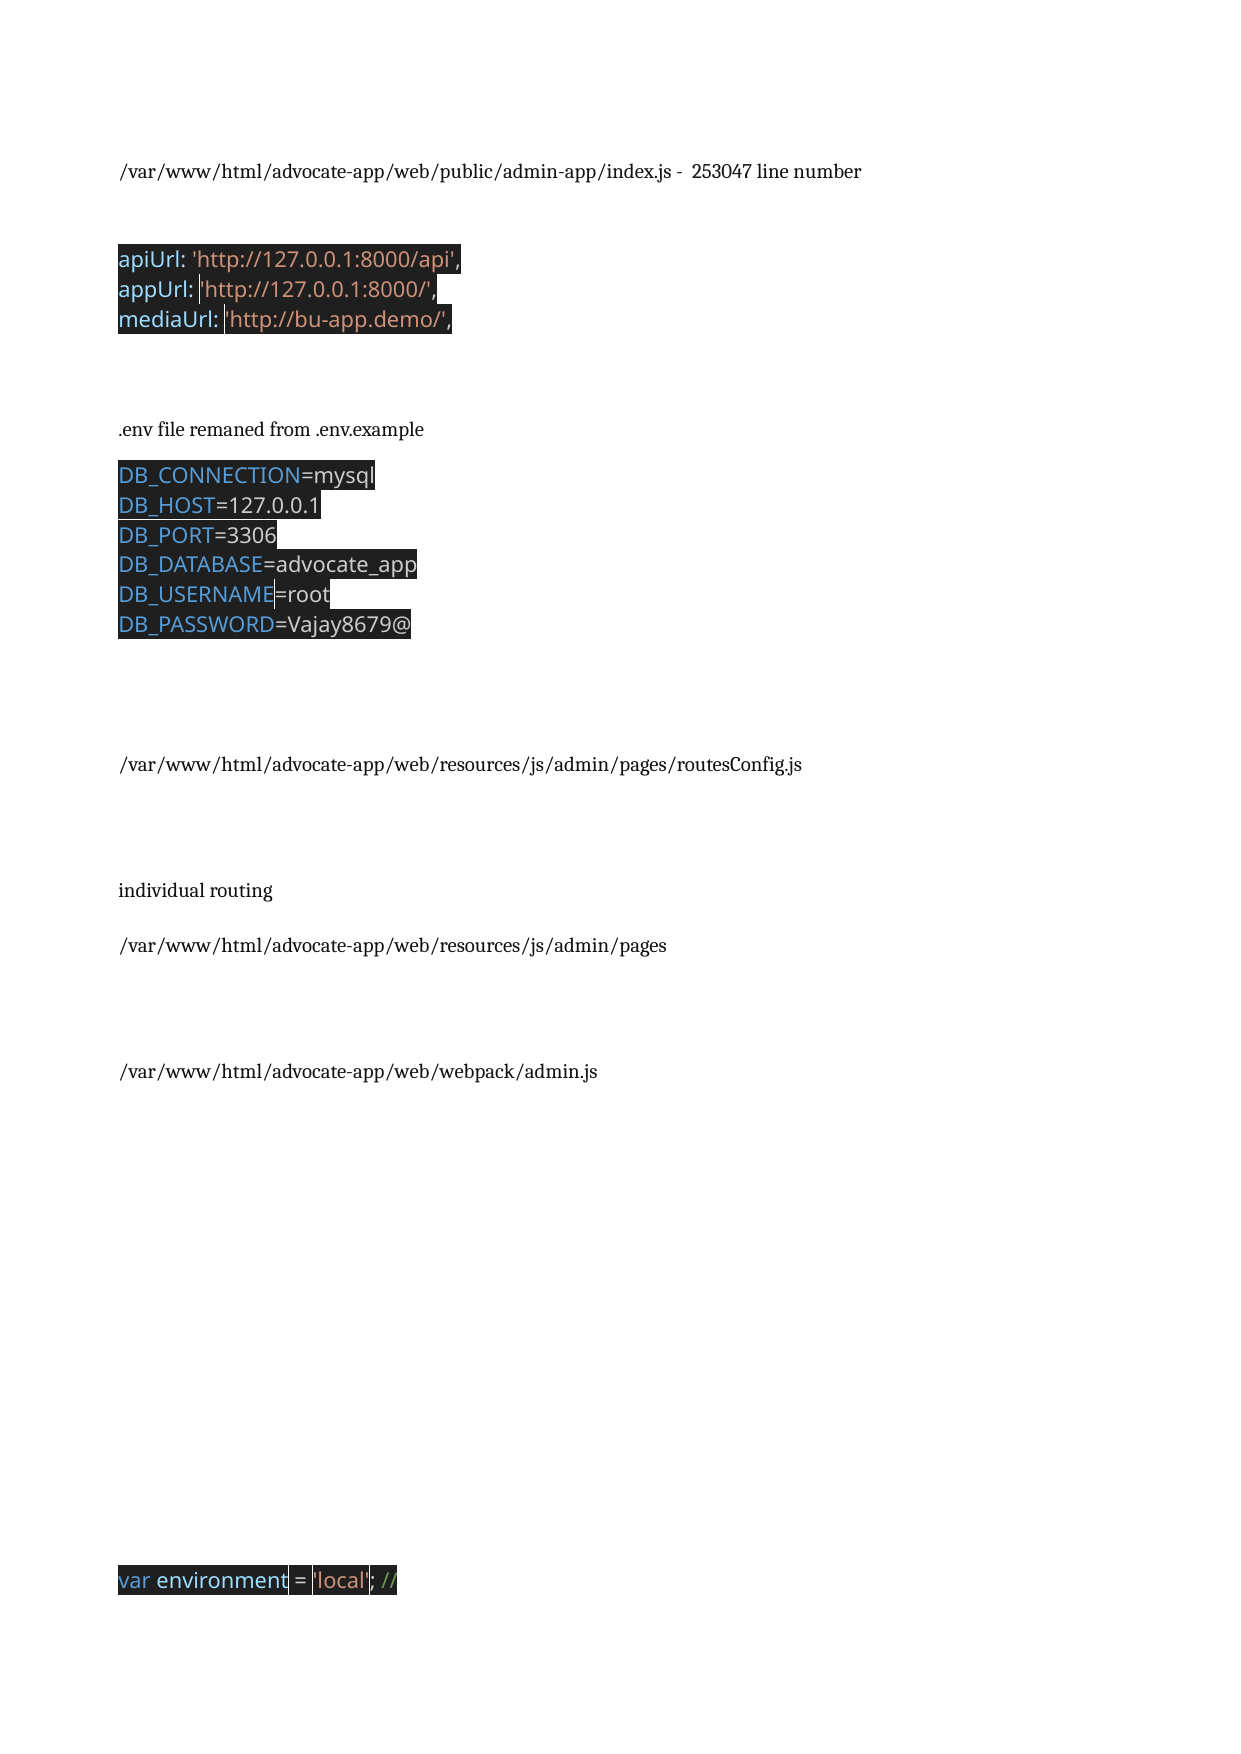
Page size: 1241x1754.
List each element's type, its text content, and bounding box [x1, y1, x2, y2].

text appUrl: 'http://127.0.0.1:8000/', [118, 274, 1122, 304]
text /var/www/html/advocate-app/web/webpack/admin.js [118, 1060, 1122, 1084]
text DB_HOST=127.0.0.1 [118, 490, 1122, 519]
text /var/www/html/advocate-app/web/resources/js/admin/pages/routesConfig.js [118, 753, 1122, 777]
text var environment = 'local'; // [118, 1565, 1122, 1595]
text DB_DATABASE=advocate_app [118, 549, 1122, 579]
text mediaUrl: 'http://bu-app.demo/', [118, 304, 1122, 334]
text .env file remaned from .env.example [118, 418, 1122, 442]
text /var/www/html/advocate-app/web/public/admin-app/index.js - 253047 line number [118, 160, 1122, 184]
text individual routing /var/www/html/advocate-app/web/resources/js/admin/pages [118, 879, 1122, 958]
text apiUrl: 'http://127.0.0.1:8000/api', [118, 244, 1122, 274]
text DB_CONNECTION=mysql [118, 460, 1122, 490]
text DB_PORT=3306 [118, 519, 1122, 549]
text DB_USERNAME=root [118, 579, 1122, 609]
text DB_PASSWORD=Vajay8679@ [118, 609, 1122, 639]
